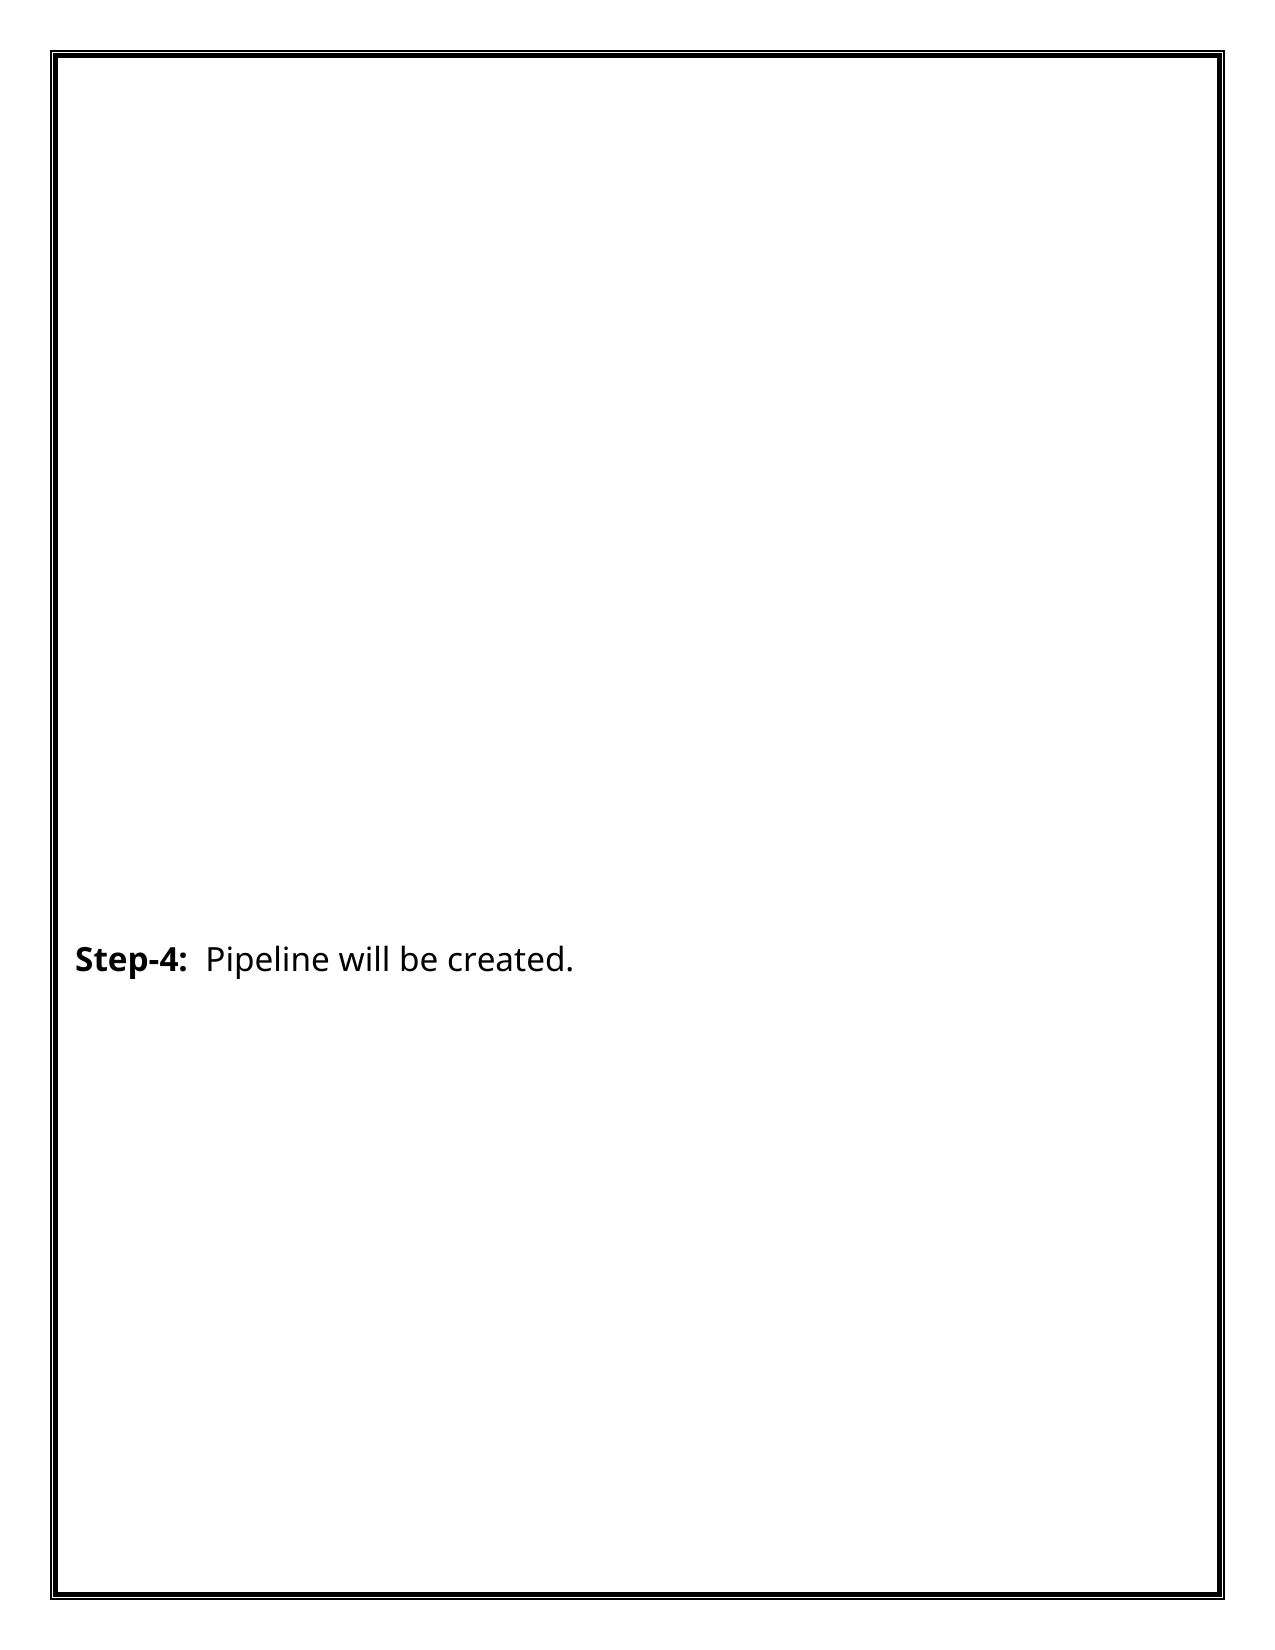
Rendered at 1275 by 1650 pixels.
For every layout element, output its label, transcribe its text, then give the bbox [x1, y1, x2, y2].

text Step-4: Pipeline will be created. [75, 936, 1200, 982]
